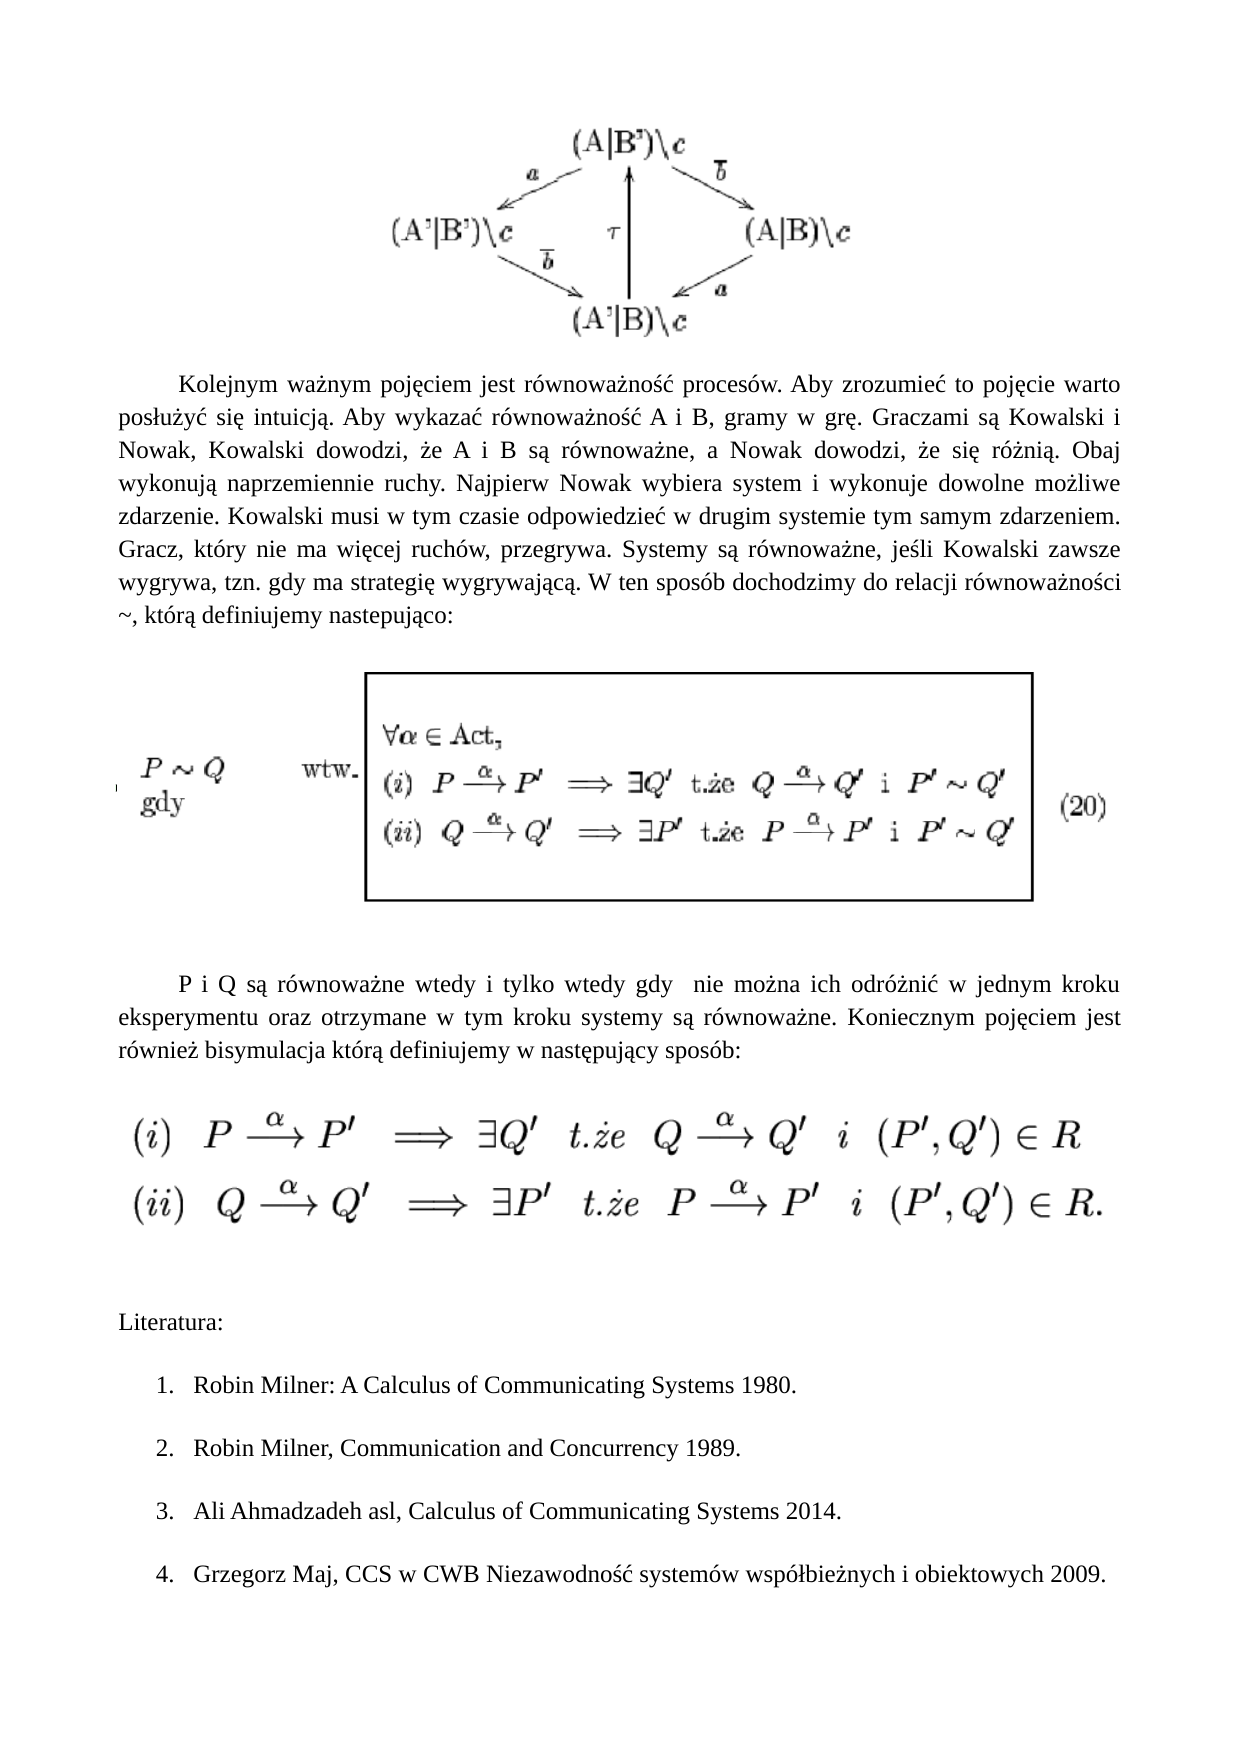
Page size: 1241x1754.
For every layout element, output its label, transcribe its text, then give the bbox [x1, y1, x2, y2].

picture [115, 672, 1120, 902]
list Robin Milner, Communication and Concurrency 1989. [156, 1433, 1122, 1462]
list Robin Milner: A Calculus of Communicating Systems 1980. [156, 1370, 1122, 1399]
picture [372, 118, 868, 365]
list Ali Ahmadzadeh asl, Calculus of Communicating Systems 2014. [156, 1496, 1122, 1525]
list Grzegorz Maj, CCS w CWB Niezawodność systemów współbieżnych i obiektowych 2009. [156, 1559, 1122, 1588]
text Kolejnym ważnym pojęciem jest równoważność procesów. Aby zrozumieć to pojęcie warto posłużyć się intuicją. Aby wykazać równoważność A i B, gramy w grę. Graczami są Kowalski i Nowak, Kowalski dowodzi, że A i B są równoważne, a Nowak dowodzi, że się różnią. Obaj wykonują naprzemiennie ruchy. Najpierw Nowak wybiera system i wykonuje dowolne możliwe zdarzenie. Kowalski musi w tym czasie odpowiedzieć w drugim systemie tym samym zdarzeniem. Gracz, który nie ma więcej ruchów, przegrywa. Systemy są równoważne, jeśli Kowalski zawsze wygrywa, tzn. gdy ma strategię wygrywającą. W ten sposób dochodzimy do relacji równoważności ~, którą definiujemy nastepująco: [118, 118, 1122, 629]
text P i Q są równoważne wtedy i tylko wtedy gdy nie można ich odróżnić w jednym kroku eksperymentu oraz otrzymane w tym kroku systemy są równoważne. Koniecznym pojęciem jest również bisymulacja którą definiujemy w następujący sposób: [118, 969, 1122, 1063]
picture [118, 1097, 1123, 1240]
text Literatura: [118, 1307, 1122, 1336]
